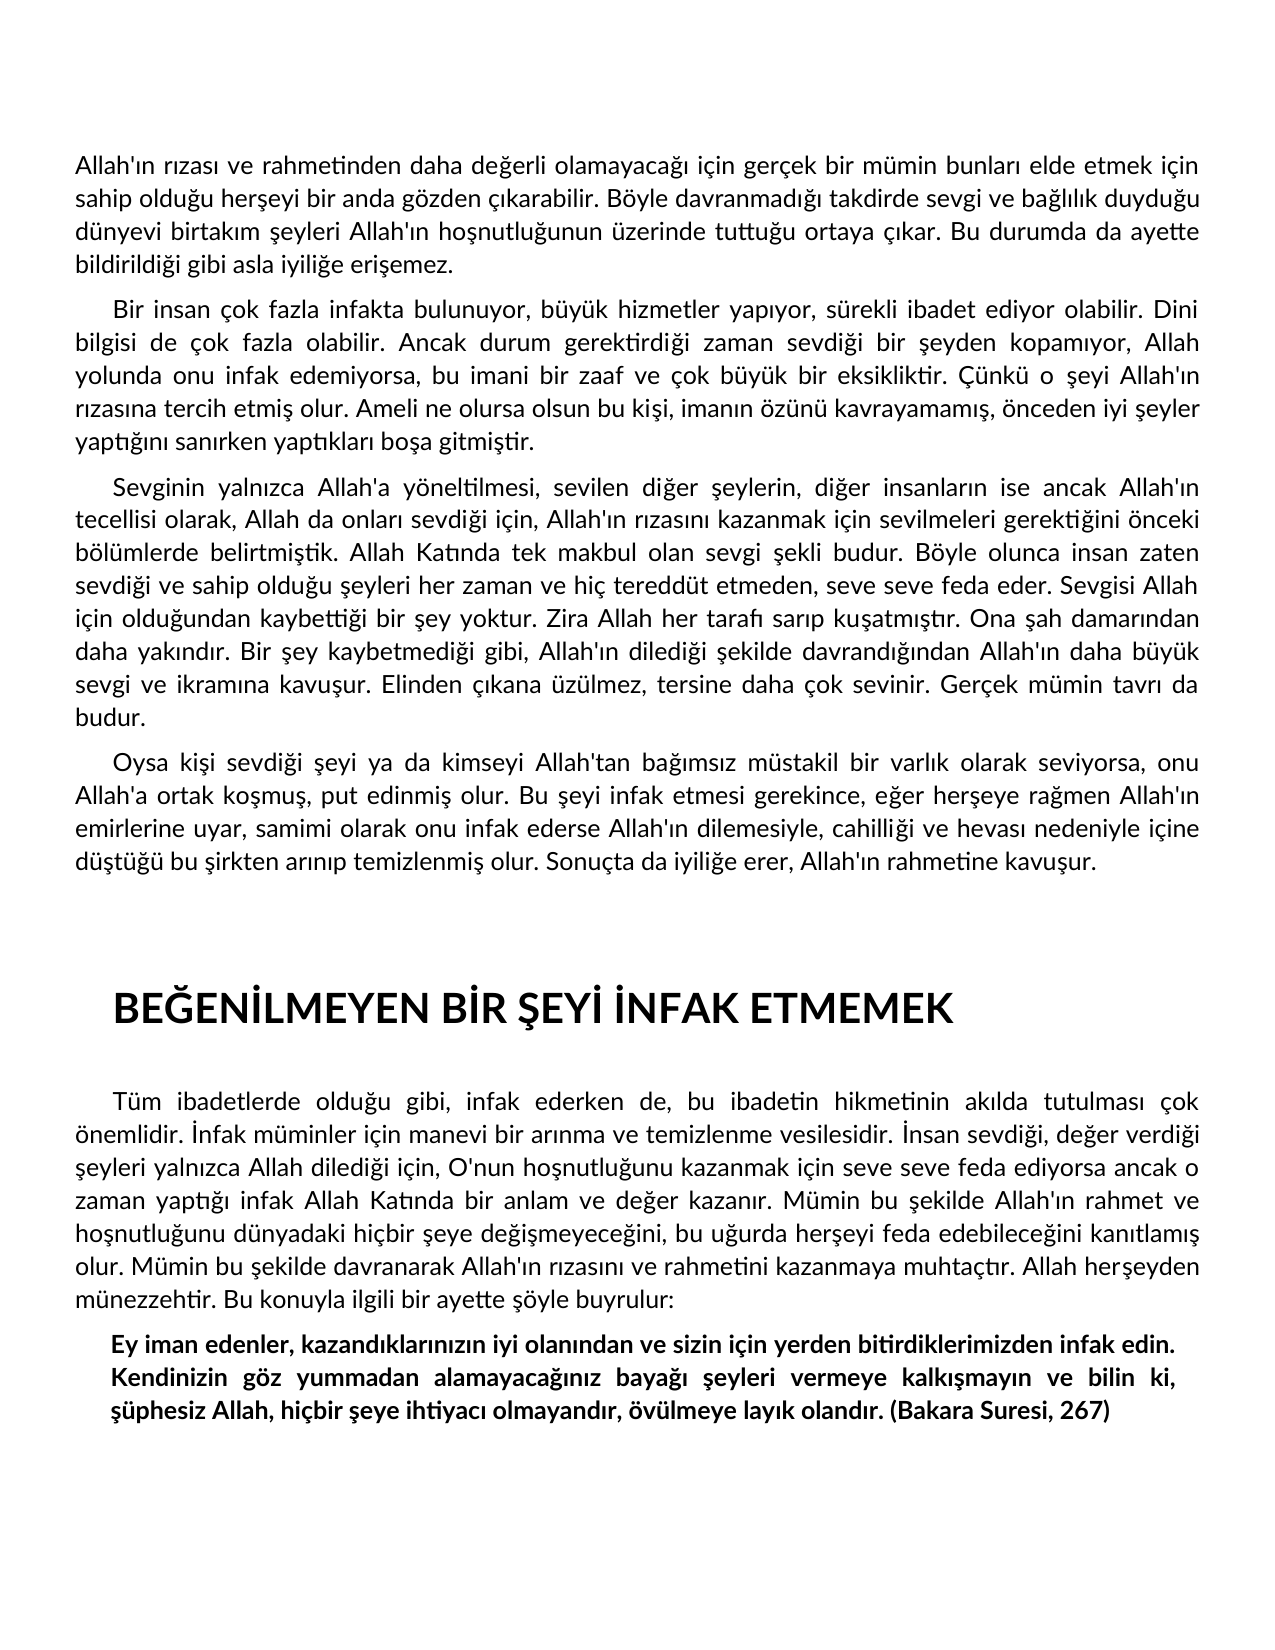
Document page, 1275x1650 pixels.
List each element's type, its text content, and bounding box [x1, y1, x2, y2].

subtitle BEĞENİLMEYEN BİR ŞEYİ İNFAK ETMEMEK [112, 982, 1200, 1032]
text Oysa kişi sevdiği şeyi ya da kimseyi Allah'tan bağımsız müstakil bir varlık olarak seviyorsa, onu Allah'a ortak koşmuş, put edinmiş olur. Bu şeyi infak etmesi gerekince, eğer herşeye rağmen Allah'ın emirlerine uyar, samimi olarak onu infak ederse Allah'ın dilemesiyle, cahilliği ve hevası nedeniyle içine düştüğü bu şirkten arınıp temizlenmiş olur. Sonuçta da iyiliğe erer, Allah'ın rahmetine kavuşur. [75, 747, 1200, 876]
text Sevginin yalnızca Allah'a yöneltilmesi, sevilen diğer şeylerin, diğer insanların ise ancak Allah'ın tecellisi olarak, Allah da onları sevdiği için, Allah'ın rızasını kazanmak için sevilmeleri gerektiğini önceki bölümlerde belirtmiştik. Allah Katında tek makbul olan sevgi şekli budur. Böyle olunca insan zaten sevdiği ve sahip olduğu şeyleri her zaman ve hiç tereddüt etmeden, seve seve feda eder. Sevgisi Allah için olduğundan kaybettiği bir şey yoktur. Zira Allah her tarafı sarıp kuşatmıştır. Ona şah damarından daha yakındır. Bir şey kaybetmediği gibi, Allah'ın dilediği şekilde davrandığından Allah'ın daha büyük sevgi ve ikramına kavuşur. Elinden çıkana üzülmez, tersine daha çok sevinir. Gerçek mümin tavrı da budur. [75, 471, 1200, 732]
text Ey iman edenler, kazandıklarınızın iyi olanından ve sizin için yerden bitirdiklerimizden infak edin. Kendinizin göz yummadan alamayacağınız bayağı şeyleri vermeye kalkışmayın ve bilin ki, şüphesiz Allah, hiçbir şeye ihtiyacı olmayandır, övülmeye layık olandır. (Bakara Suresi, 267) [110, 1329, 1178, 1424]
text Tüm ibadetlerde olduğu gibi, infak ederken de, bu ibadetin hikmetinin akılda tutulması çok önemlidir. İnfak müminler için manevi bir arınma ve temizlenme vesilesidir. İnsan sevdiği, değer verdiği şeyleri yalnızca Allah dilediği için, O'nun hoşnutluğunu kazanmak için seve seve feda ediyorsa ancak o zaman yaptığı infak Allah Katında bir anlam ve değer kazanır. Mümin bu şekilde Allah'ın rahmet ve hoşnutluğunu dünyadaki hiçbir şeye değişmeyeceğini, bu uğurda herşeyi feda edebileceğini kanıtlamış olur. Mümin bu şekilde davranarak Allah'ın rızasını ve rahmetini kazanmaya muhtaçtır. Allah herşeyden münezzehtir. Bu konuyla ilgili bir ayette şöyle buyrulur: [75, 1086, 1200, 1313]
text Bir insan çok fazla infakta bulunuyor, büyük hizmetler yapıyor, sürekli ibadet ediyor olabilir. Dini bilgisi de çok fazla olabilir. Ancak durum gerektirdiği zaman sevdiği bir şeyden kopamıyor, Allah yolunda onu infak edemiyorsa, bu imani bir zaaf ve çok büyük bir eksikliktir. Çünkü o şeyi Allah'ın rızasına tercih etmiş olur. Ameli ne olursa olsun bu kişi, imanın özünü kavrayamamış, önceden iyi şeyler yaptığını sanırken yaptıkları boşa gitmiştir. [75, 294, 1200, 456]
text Allah'ın rızası ve rahmetinden daha değerli olamayacağı için gerçek bir mümin bunları elde etmek için sahip olduğu herşeyi bir anda gözden çıkarabilir. Böyle davranmadığı takdirde sevgi ve bağlılık duyduğu dünyevi birtakım şeyleri Allah'ın hoşnutluğunun üzerinde tuttuğu ortaya çıkar. Bu durumda da ayette bildirildiği gibi asla iyiliğe erişemez. [75, 150, 1200, 279]
